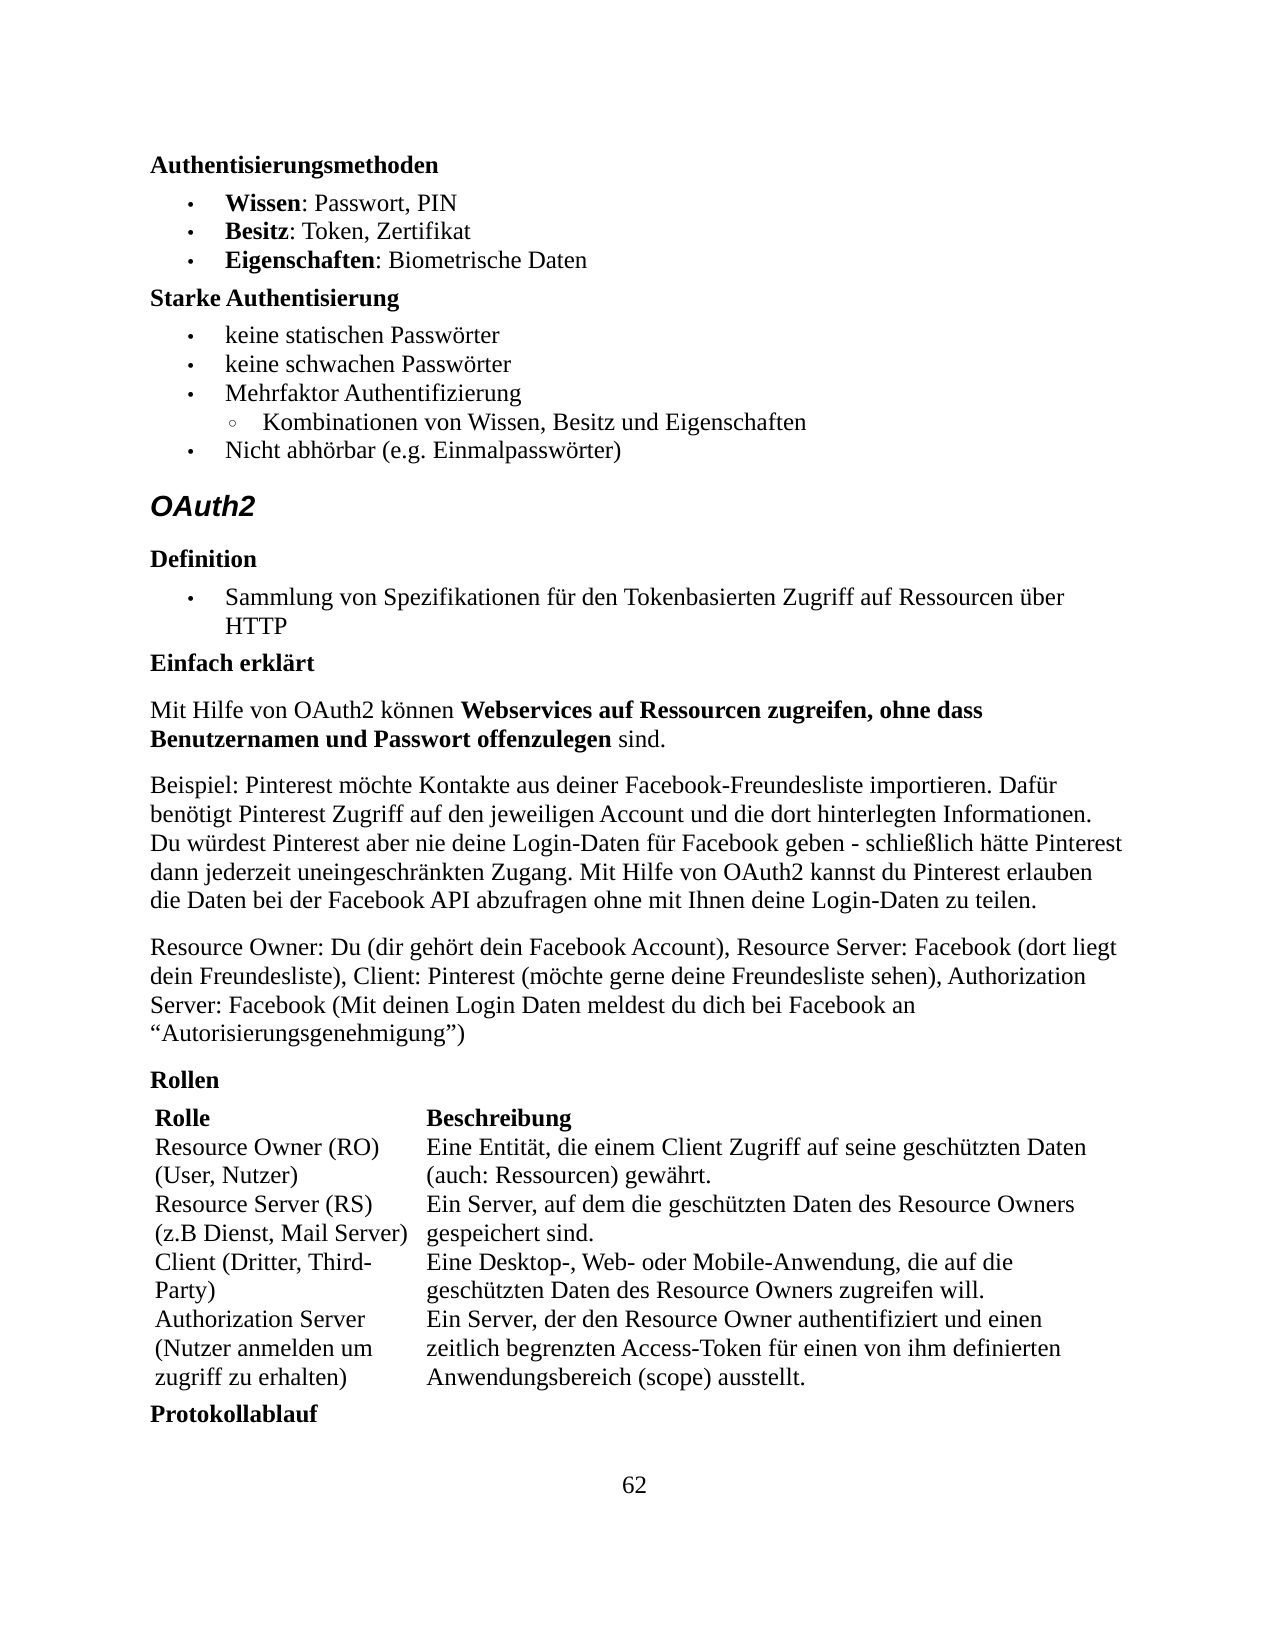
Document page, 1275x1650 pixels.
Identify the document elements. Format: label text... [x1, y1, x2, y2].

table_header Rolle [150, 1103, 422, 1132]
text Starke Authentisierung [150, 283, 1125, 312]
list keine schwachen Passwörter [187, 349, 1125, 378]
text Einfach erklärt [150, 648, 1125, 677]
text Authentisierungsmethoden [150, 150, 1125, 179]
table_cell Ein Server, auf dem die geschützten Daten des Resource Owners gespeichert sind. [422, 1189, 1125, 1247]
table_header Beschreibung [422, 1103, 1125, 1132]
list Eigenschaften: Biometrische Daten [187, 245, 1125, 274]
table_cell Resource Owner (RO) (User, Nutzer) [150, 1132, 422, 1189]
text Definition [150, 544, 1125, 573]
table_cell Authorization Server (Nutzer anmelden um zugriff zu erhalten) [150, 1304, 422, 1390]
text Resource Owner: Du (dir gehört dein Facebook Account), Resource Server: Facebook (dort liegt dein Freundesliste), Client: Pinterest (möchte gerne deine Freundesliste sehen), Authorization Server: Facebook (Mit deinen Login Daten meldest du dich bei Facebook an “Autorisierungsgenehmigung”) [150, 932, 1125, 1047]
list keine statischen Passwörter [187, 321, 1125, 349]
list Mehrfaktor Authentifizierung [187, 378, 1125, 407]
text Rollen [150, 1065, 1125, 1094]
list Nicht abhörbar (e.g. Einmalpasswörter) [187, 436, 1125, 464]
text Protokollablauf [150, 1399, 1125, 1428]
text Beispiel: Pinterest möchte Kontakte aus deiner Facebook-Freundesliste importieren. Dafür benötigt Pinterest Zugriff auf den jeweiligen Account und die dort hinterlegten Informationen. Du würdest Pinterest aber nie deine Login-Daten für Facebook geben - schließlich hätte Pinterest dann jederzeit uneingeschränkten Zugang. Mit Hilfe von OAuth2 kannst du Pinterest erlauben die Daten bei der Facebook API abzufragen ohne mit Ihnen deine Login-Daten zu teilen. [150, 771, 1125, 914]
text Mit Hilfe von OAuth2 können Webservices auf Ressourcen zugreifen, ohne dass Benutzernamen und Passwort offenzulegen sind. [150, 695, 1125, 753]
list Besitz: Token, Zertifikat [187, 216, 1125, 245]
table_cell Resource Server (RS) (z.B Dienst, Mail Server) [150, 1189, 422, 1247]
list Sammlung von Spezifikationen für den Tokenbasierten Zugriff auf Ressourcen über HTTP [187, 582, 1125, 639]
subtitle OAuth2 [150, 489, 1125, 523]
table_cell Ein Server, der den Resource Owner authentifiziert und einen zeitlich begrenzten Access-Token für einen von ihm definierten Anwendungsbereich (scope) ausstellt. [422, 1304, 1125, 1390]
list Kombinationen von Wissen, Besitz und Eigenschaften [225, 407, 1125, 436]
table_cell Eine Desktop-, Web- oder Mobile-Anwendung, die auf die geschützten Daten des Resource Owners zugreifen will. [422, 1247, 1125, 1304]
table_cell Client (Dritter, Third-Party) [150, 1247, 422, 1304]
table_cell Eine Entität, die einem Client Zugriff auf seine geschützten Daten (auch: Ressourcen) gewährt. [422, 1132, 1125, 1189]
list Wissen: Passwort, PIN [187, 188, 1125, 216]
